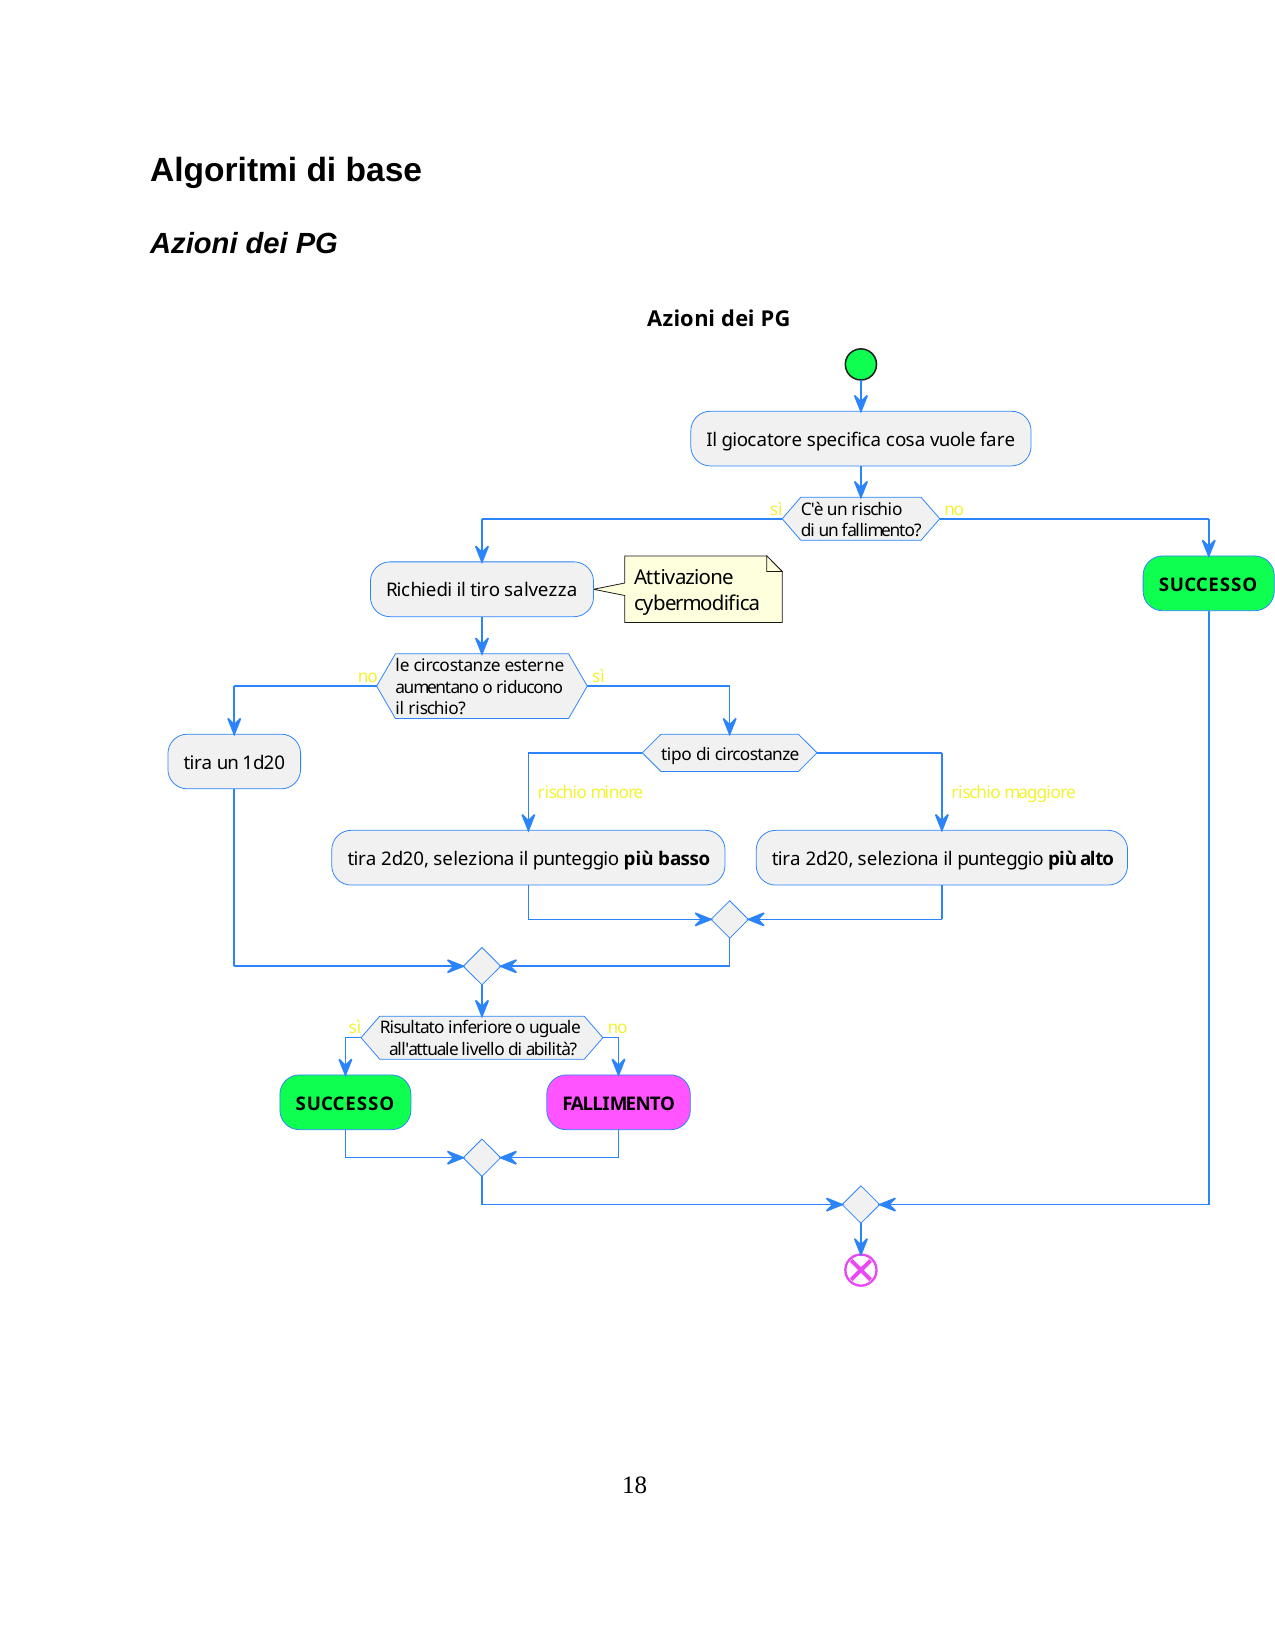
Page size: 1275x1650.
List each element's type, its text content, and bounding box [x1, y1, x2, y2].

subtitle Algoritmi di base [150, 150, 1125, 189]
subtitle Azioni dei PG [150, 226, 1125, 260]
